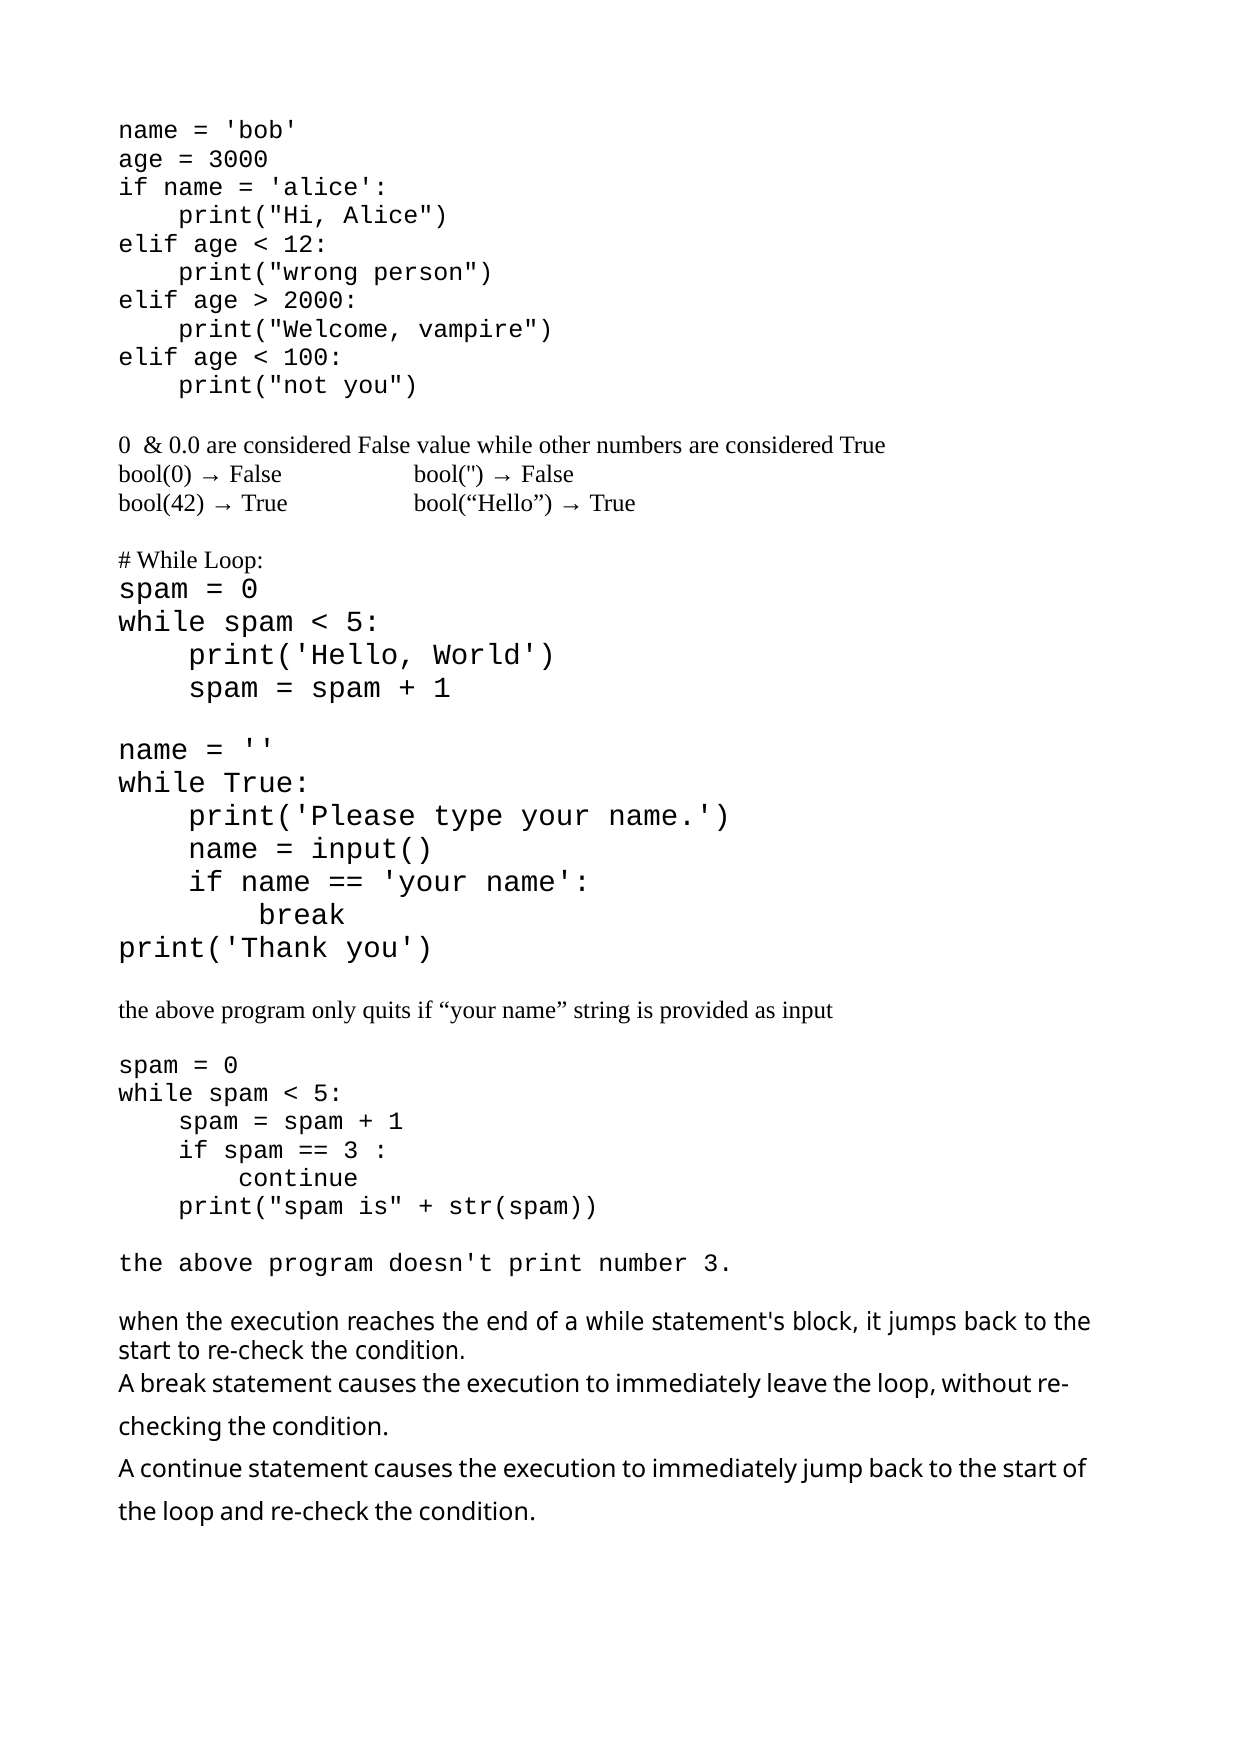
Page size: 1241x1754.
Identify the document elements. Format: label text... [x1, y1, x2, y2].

text spam = spam + 1 [118, 1109, 1122, 1137]
text bool(42) → True bool(“Hello”) → True [118, 488, 1122, 516]
text print("spam is" + str(spam)) [118, 1194, 1122, 1222]
text continue [118, 1166, 1122, 1194]
text name = input() [118, 834, 1122, 867]
text print("Hi, Alice") [118, 203, 1122, 231]
text elif age < 12: [118, 231, 1122, 260]
text spam = 0 [118, 1052, 1122, 1081]
text spam = spam + 1 [118, 673, 1122, 706]
text name = 'bob' [118, 118, 1122, 146]
text print('Please type your name.') [118, 801, 1122, 834]
text print('Hello, World') [118, 640, 1122, 673]
text if name == 'your name': [118, 867, 1122, 900]
text spam = 0 [118, 574, 1122, 607]
text print("Welcome, vampire") [118, 316, 1122, 345]
text 0 & 0.0 are considered False value while other numbers are considered True [118, 430, 1122, 459]
text name = '' [118, 735, 1122, 768]
text bool(0) → False bool('') → False [118, 459, 1122, 488]
text elif age > 2000: [118, 288, 1122, 316]
text if spam == 3 : [118, 1137, 1122, 1166]
text print('Thank you') [118, 933, 1122, 966]
text print("not you") [118, 373, 1122, 401]
text while True: [118, 768, 1122, 801]
text age = 3000 [118, 146, 1122, 175]
text A break statement causes the execution to immediately leave the loop, without re-checking the condition. [118, 1366, 1122, 1451]
text the above program only quits if “your name” string is provided as input [118, 995, 1122, 1023]
text if name = 'alice': [118, 175, 1122, 203]
text print("wrong person") [118, 260, 1122, 288]
text # While Loop: [118, 545, 1122, 574]
text elif age < 100: [118, 345, 1122, 373]
text A continue statement causes the execution to immediately jump back to the start of the loop and re-check the condition. [118, 1451, 1122, 1536]
text while spam < 5: [118, 607, 1122, 640]
text break [118, 900, 1122, 933]
text the above program doesn't print number 3. [118, 1251, 1122, 1279]
text while spam < 5: [118, 1081, 1122, 1109]
text when the execution reaches the end of a while statement's block, it jumps back to the start to re-check the condition. [118, 1307, 1122, 1366]
